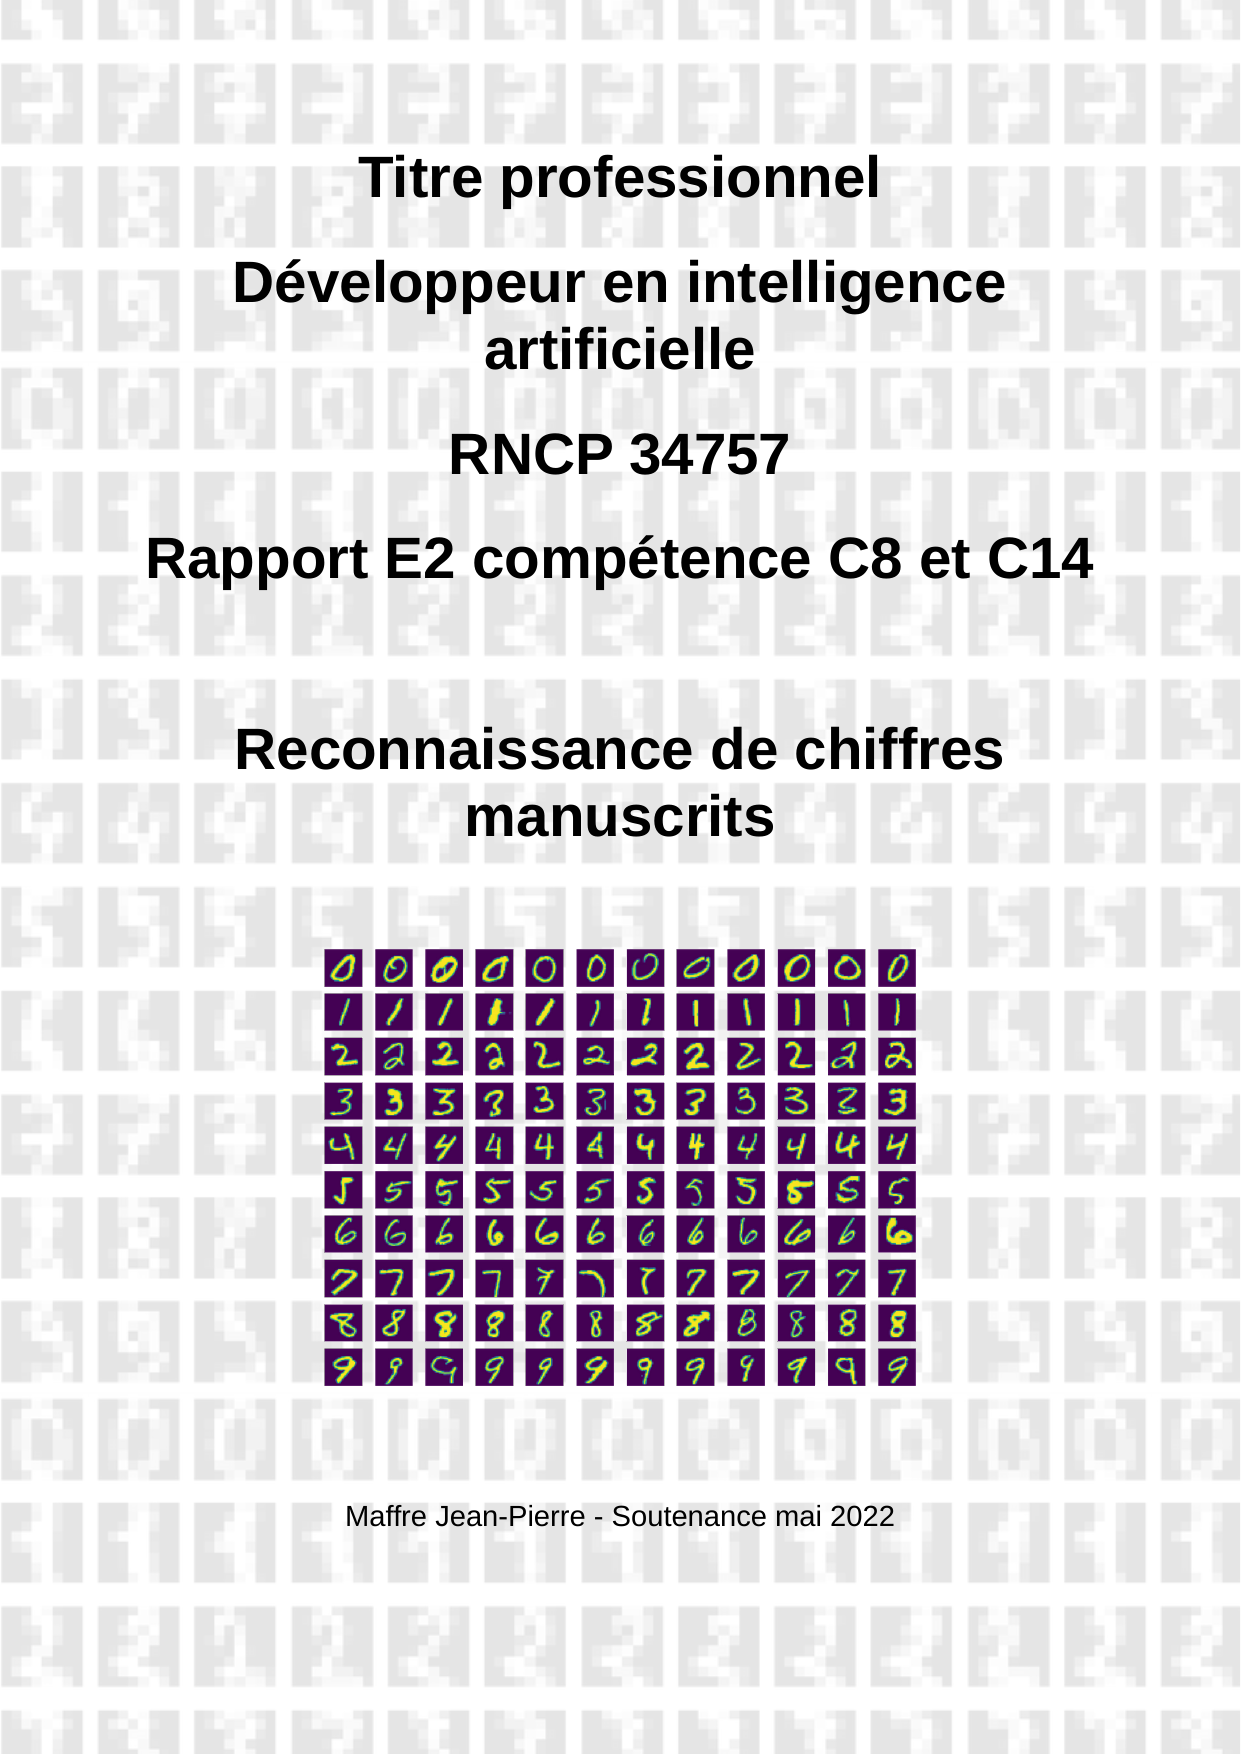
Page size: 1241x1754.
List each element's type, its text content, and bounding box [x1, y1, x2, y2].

title Développeur en intelligence artificielle [118, 248, 1122, 382]
subtitle Maffre Jean-Pierre - Soutenance mai 2022 [118, 1499, 1122, 1532]
title Titre professionnel [118, 143, 1122, 210]
title RNCP 34757 [118, 419, 1122, 486]
picture [0, 0, 1241, 1754]
title Reconnaissance de chiffres manuscrits [118, 715, 1122, 849]
title Rapport E2 compétence C8 et C14 [118, 524, 1122, 591]
